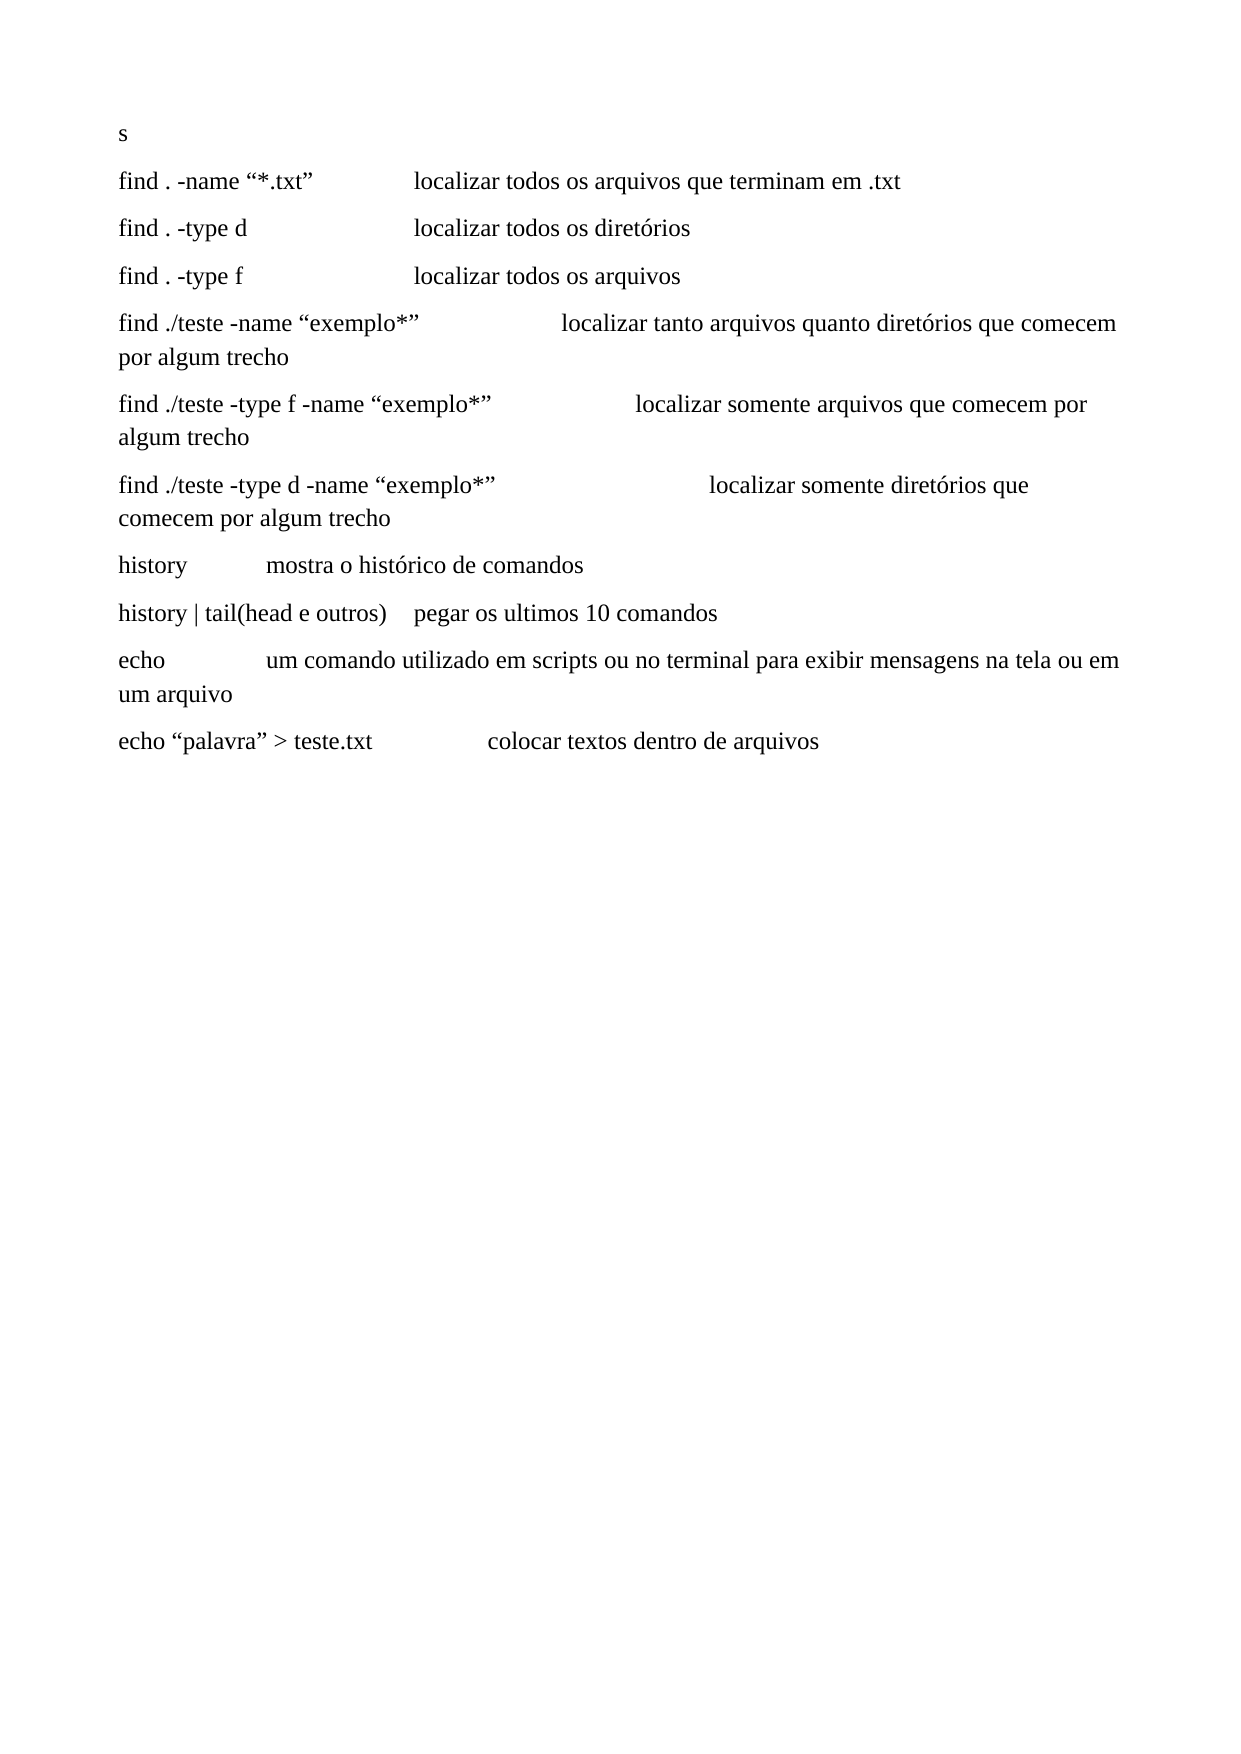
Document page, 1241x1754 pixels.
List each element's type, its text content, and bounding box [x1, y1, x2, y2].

text find . -type f localizar todos os arquivos [118, 261, 1122, 290]
text echo um comando utilizado em scripts ou no terminal para exibir mensagens na tela ou em um arquivo [118, 646, 1122, 707]
text find ./teste -type d -name “exemplo*” localizar somente diretórios que comecem por algum trecho [118, 470, 1122, 532]
text find ./teste -name “exemplo*” localizar tanto arquivos quanto diretórios que comecem por algum trecho [118, 308, 1122, 370]
text s [118, 118, 1122, 147]
text find . -name “*.txt” localizar todos os arquivos que terminam em .txt [118, 166, 1122, 194]
text history mostra o histórico de comandos [118, 550, 1122, 579]
text echo “palavra” > teste.txt colocar textos dentro de arquivos [118, 726, 1122, 755]
text history | tail(head e outros) pegar os ultimos 10 comandos [118, 598, 1122, 627]
text find ./teste -type f -name “exemplo*” localizar somente arquivos que comecem por algum trecho [118, 389, 1122, 451]
text find . -type d localizar todos os diretórios [118, 213, 1122, 242]
